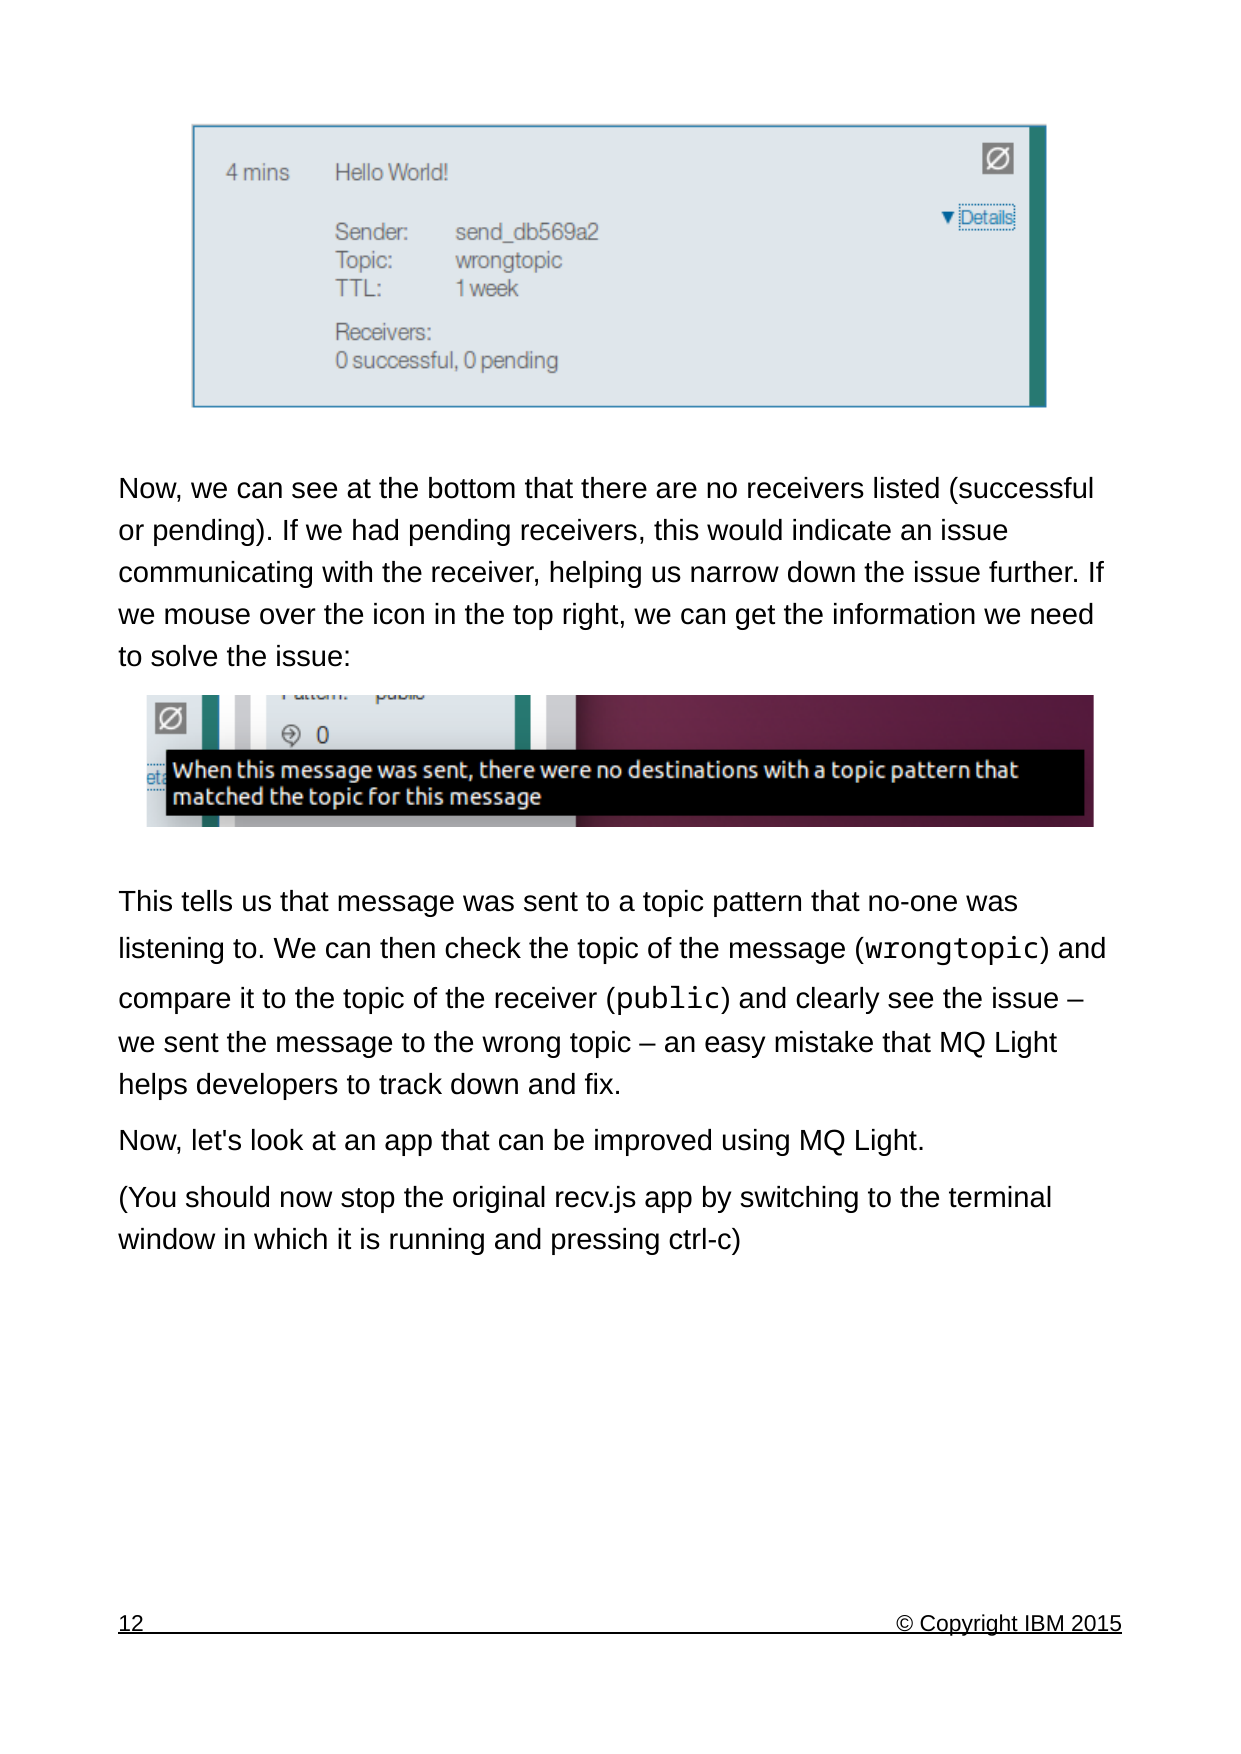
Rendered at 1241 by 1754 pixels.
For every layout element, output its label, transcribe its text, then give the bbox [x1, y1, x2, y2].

text Now, let's look at an app that can be improved using MQ Light. [118, 1123, 1122, 1157]
text Now, we can see at the bottom that there are no receivers listed (successful or pending). If we had pending receivers, this would indicate an issue communicating with the receiver, helping us narrow down the issue further. If we mouse over the icon in the top right, we can get the information we need to solve the issue: [118, 471, 1122, 672]
picture [146, 695, 1094, 827]
picture [187, 118, 1053, 414]
text (You should now stop the original recv.js app by switching to the terminal window in which it is running and pressing ctrl-c) [118, 1180, 1122, 1255]
text This tells us that message was sent to a topic pattern that no-one was listening to. We can then check the topic of the message (wrongtopic) and compare it to the topic of the receiver (public) and clearly see the issue – we sent the message to the wrong topic – an easy mistake that MQ Light helps developers to track down and fix. [118, 884, 1122, 1101]
